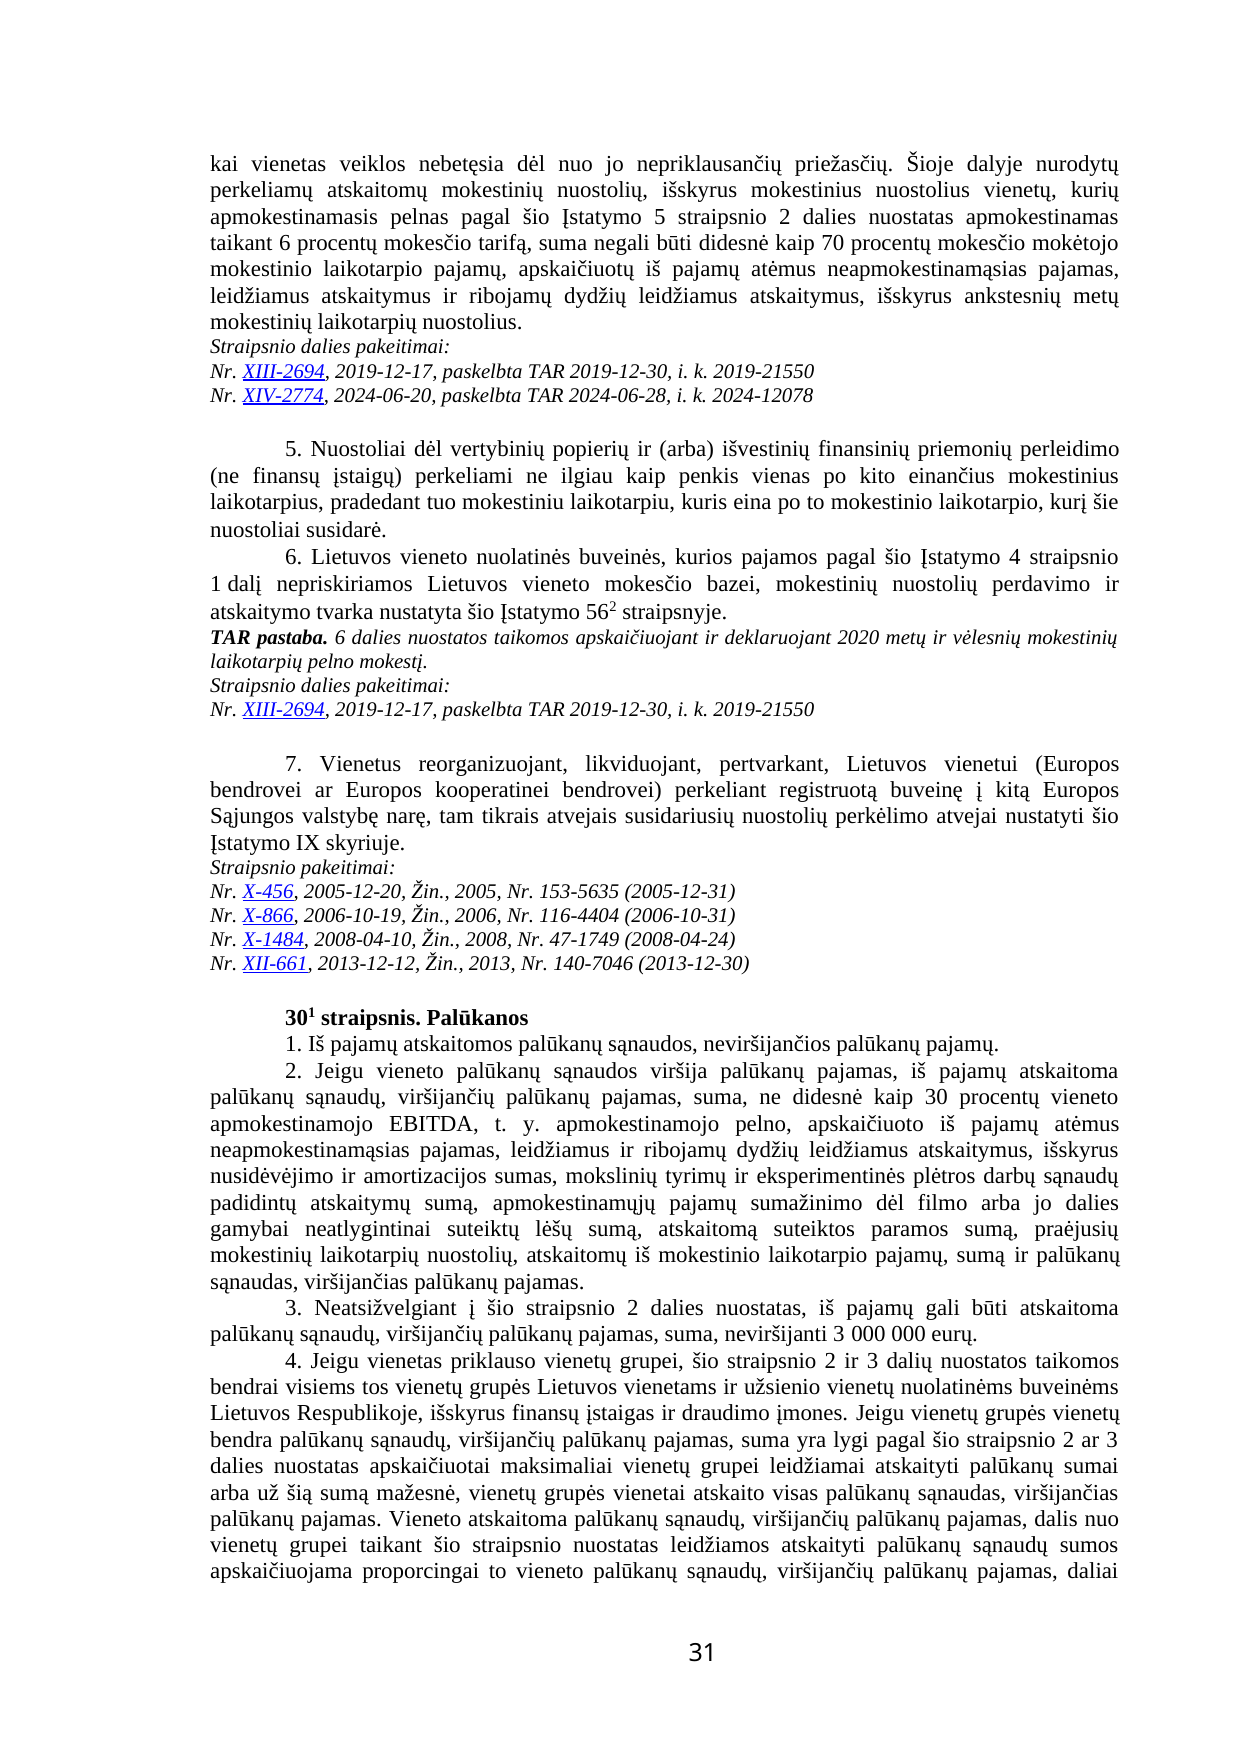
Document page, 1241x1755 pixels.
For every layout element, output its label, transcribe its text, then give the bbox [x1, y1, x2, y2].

text Nr. X-456, 2005-12-20, Žin., 2005, Nr. 153-5635 (2005-12-31) [210, 879, 1120, 903]
text Straipsnio pakeitimai: [210, 855, 1120, 879]
text TAR pastaba. 6 dalies nuostatos taikomos apskaičiuojant ir deklaruojant 2020 metų ir vėlesnių mokestinių laikotarpių pelno mokestį. [210, 625, 1120, 673]
text 2. Jeigu vieneto palūkanų sąnaudos viršija palūkanų pajamas, iš pajamų atskaitoma palūkanų sąnaudų, viršijančių palūkanų pajamas, suma, ne didesnė kaip 30 procentų vieneto apmokestinamojo EBITDA, t. y. apmokestinamojo pelno, apskaičiuoto iš pajamų atėmus neapmokestinamąsias pajamas, leidžiamus ir ribojamų dydžių leidžiamus atskaitymus, išskyrus nusidėvėjimo ir amortizacijos sumas, mokslinių tyrimų ir eksperimentinės plėtros darbų sąnaudų padidintų atskaitymų sumą, apmokestinamųjų pajamų sumažinimo dėl filmo arba jo dalies gamybai neatlygintinai suteiktų lėšų sumą, atskaitomą suteiktos paramos sumą, praėjusių mokestinių laikotarpių nuostolių, atskaitomų iš mokestinio laikotarpio pajamų, sumą ir palūkanų sąnaudas, viršijančias palūkanų pajamas. [210, 1057, 1120, 1294]
text Straipsnio dalies pakeitimai: [210, 673, 1120, 697]
text Nr. XIV-2774, 2024-06-20, paskelbta TAR 2024-06-28, i. k. 2024-12078 [210, 383, 1120, 407]
text 6. Lietuvos vieneto nuolatinės buveinės, kurios pajamos pagal šio Įstatymo 4 straipsnio 1 dalį nepriskiriamos Lietuvos vieneto mokesčio bazei, mokestinių nuostolių perdavimo ir atskaitymo tvarka nustatyta šio Įstatymo 562 straipsnyje. [210, 543, 1120, 625]
text kai vienetas veiklos nebetęsia dėl nuo jo nepriklausančių priežasčių. Šioje dalyje nurodytų perkeliamų atskaitomų mokestinių nuostolių, išskyrus mokestinius nuostolius vienetų, kurių apmokestinamasis pelnas pagal šio Įstatymo 5 straipsnio 2 dalies nuostatas apmokestinamas taikant 6 procentų mokesčio tarifą, suma negali būti didesnė kaip 70 procentų mokesčio mokėtojo mokestinio laikotarpio pajamų, apskaičiuotų iš pajamų atėmus neapmokestinamąsias pajamas, leidžiamus atskaitymus ir ribojamų dydžių leidžiamus atskaitymus, išskyrus ankstesnių metų mokestinių laikotarpių nuostolius. [210, 150, 1120, 334]
text Nr. XIII-2694, 2019-12-17, paskelbta TAR 2019-12-30, i. k. 2019-21550 [210, 358, 1120, 383]
text 3. Neatsižvelgiant į šio straipsnio 2 dalies nuostatas, iš pajamų gali būti atskaitoma palūkanų sąnaudų, viršijančių palūkanų pajamas, suma, neviršijanti 3 000 000 eurų. [210, 1294, 1120, 1347]
text 1. Iš pajamų atskaitomos palūkanų sąnaudos, neviršijančios palūkanų pajamų. [210, 1031, 1120, 1057]
text 7. Vienetus reorganizuojant, likviduojant, pertvarkant, Lietuvos vienetui (Europos bendrovei ar Europos kooperatinei bendrovei) perkeliant registruotą buveinę į kitą Europos Sąjungos valstybę narę, tam tikrais atvejais susidariusių nuostolių perkėlimo atvejai nustatyti šio Įstatymo IX skyriuje. [210, 750, 1120, 855]
text Nr. XII-661, 2013-12-12, Žin., 2013, Nr. 140-7046 (2013-12-30) [210, 951, 1120, 975]
text 5. Nuostoliai dėl vertybinių popierių ir (arba) išvestinių finansinių priemonių perleidimo (ne finansų įstaigų) perkeliami ne ilgiau kaip penkis vienas po kito einančius mokestinius laikotarpius, pradedant tuo mokestiniu laikotarpiu, kuris eina po to mokestinio laikotarpio, kurį šie nuostoliai susidarė. [210, 435, 1120, 543]
text Straipsnio dalies pakeitimai: [210, 334, 1120, 358]
text 4. Jeigu vienetas priklauso vienetų grupei, šio straipsnio 2 ir 3 dalių nuostatos taikomos bendrai visiems tos vienetų grupės Lietuvos vienetams ir užsienio vienetų nuolatinėms buveinėms Lietuvos Respublikoje, išskyrus finansų įstaigas ir draudimo įmones. Jeigu vienetų grupės vienetų bendra palūkanų sąnaudų, viršijančių palūkanų pajamas, suma yra lygi pagal šio straipsnio 2 ar 3 dalies nuostatas apskaičiuotai maksimaliai vienetų grupei leidžiamai atskaityti palūkanų sumai arba už šią sumą mažesnė, vienetų grupės vienetai atskaito visas palūkanų sąnaudas, viršijančias palūkanų pajamas. Vieneto atskaitoma palūkanų sąnaudų, viršijančių palūkanų pajamas, dalis nuo vienetų grupei taikant šio straipsnio nuostatas leidžiamos atskaityti palūkanų sąnaudų sumos apskaičiuojama proporcingai to vieneto palūkanų sąnaudų, viršijančių palūkanų pajamas, daliai [210, 1347, 1120, 1584]
text Nr. X-1484, 2008-04-10, Žin., 2008, Nr. 47-1749 (2008-04-24) [210, 927, 1120, 951]
text Nr. XIII-2694, 2019-12-17, paskelbta TAR 2019-12-30, i. k. 2019-21550 [210, 697, 1120, 721]
text Nr. X-866, 2006-10-19, Žin., 2006, Nr. 116-4404 (2006-10-31) [210, 903, 1120, 927]
text 301 straipsnis. Palūkanos [210, 1004, 1120, 1031]
